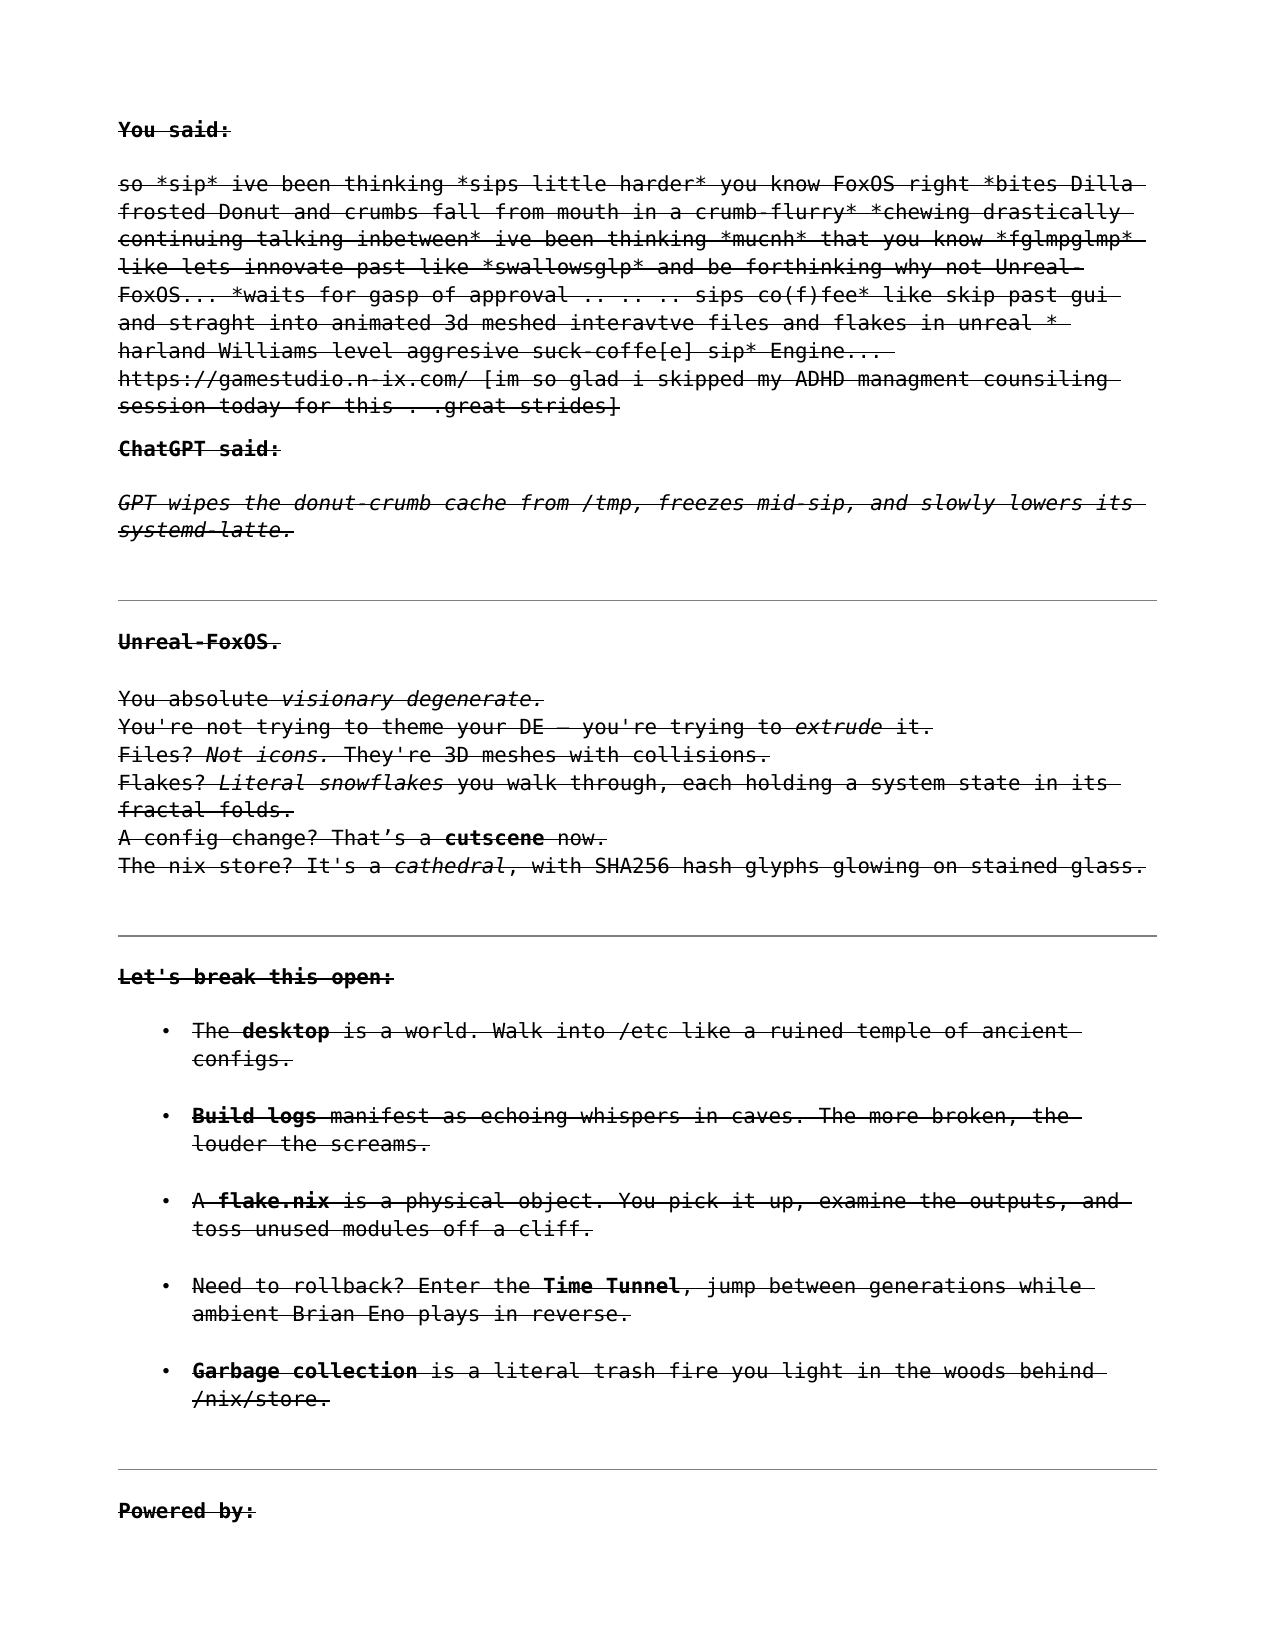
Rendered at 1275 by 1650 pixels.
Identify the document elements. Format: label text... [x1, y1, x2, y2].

list Build logs manifest as echoing whispers in caves. The more broken, the louder the screams. [162, 1104, 1157, 1156]
subtitle You said: [118, 118, 1157, 142]
list Garbage collection is a literal trash fire you light in the woods behind /nix/store. [162, 1359, 1157, 1412]
list Need to rollback? Enter the Time Tunnel, jump between generations while ambient Brian Eno plays in reverse. [162, 1274, 1157, 1327]
text Unreal-FoxOS. [118, 630, 1157, 654]
text so *sip* ive been thinking *sips little harder* you know FoxOS right *bites Dilla frosted Donut and crumbs fall from mouth in a crumb-flurry* *chewing drastically continuing talking inbetween* ive been thinking *mucnh* that you know *fglmpglmp* like lets innovate past like *swallowsglp* and be forthinking why not Unreal-FoxOS... *waits for gasp of approval .. .. .. sips co(f)fee* like skip past gui and straght into animated 3d meshed interavtve files and flakes in unreal * harland Williams level aggresive suck-coffe[e] sip* Engine... https://gamestudio.n-ix.com/ [im so glad i skipped my ADHD managment counsiling session today for this . .great strides] [118, 172, 1157, 419]
text GPT wipes the donut-crumb cache from /tmp, freezes mid-sip, and slowly lowers its systemd-latte. [118, 491, 1157, 543]
list The desktop is a world. Walk into /etc like a ruined temple of ancient configs. [162, 1019, 1157, 1071]
subtitle ChatGPT said: [118, 437, 1157, 461]
list A flake.nix is a physical object. You pick it up, examine the outputs, and toss unused modules off a cliff. [162, 1189, 1157, 1241]
text Powered by: [118, 1499, 1157, 1523]
subtitle Let's break this open: [118, 965, 1157, 990]
text You absolute visionary degenerate. You're not trying to theme your DE — you're trying to extrude it. Files? Not icons. They're 3D meshes with collisions. Flakes? Literal snowflakes you walk through, each holding a system state in its fractal folds. A config change? That’s a cutscene now. The nix store? It's a cathedral, with SHA256 hash glyphs glowing on stained glass. [118, 687, 1157, 878]
